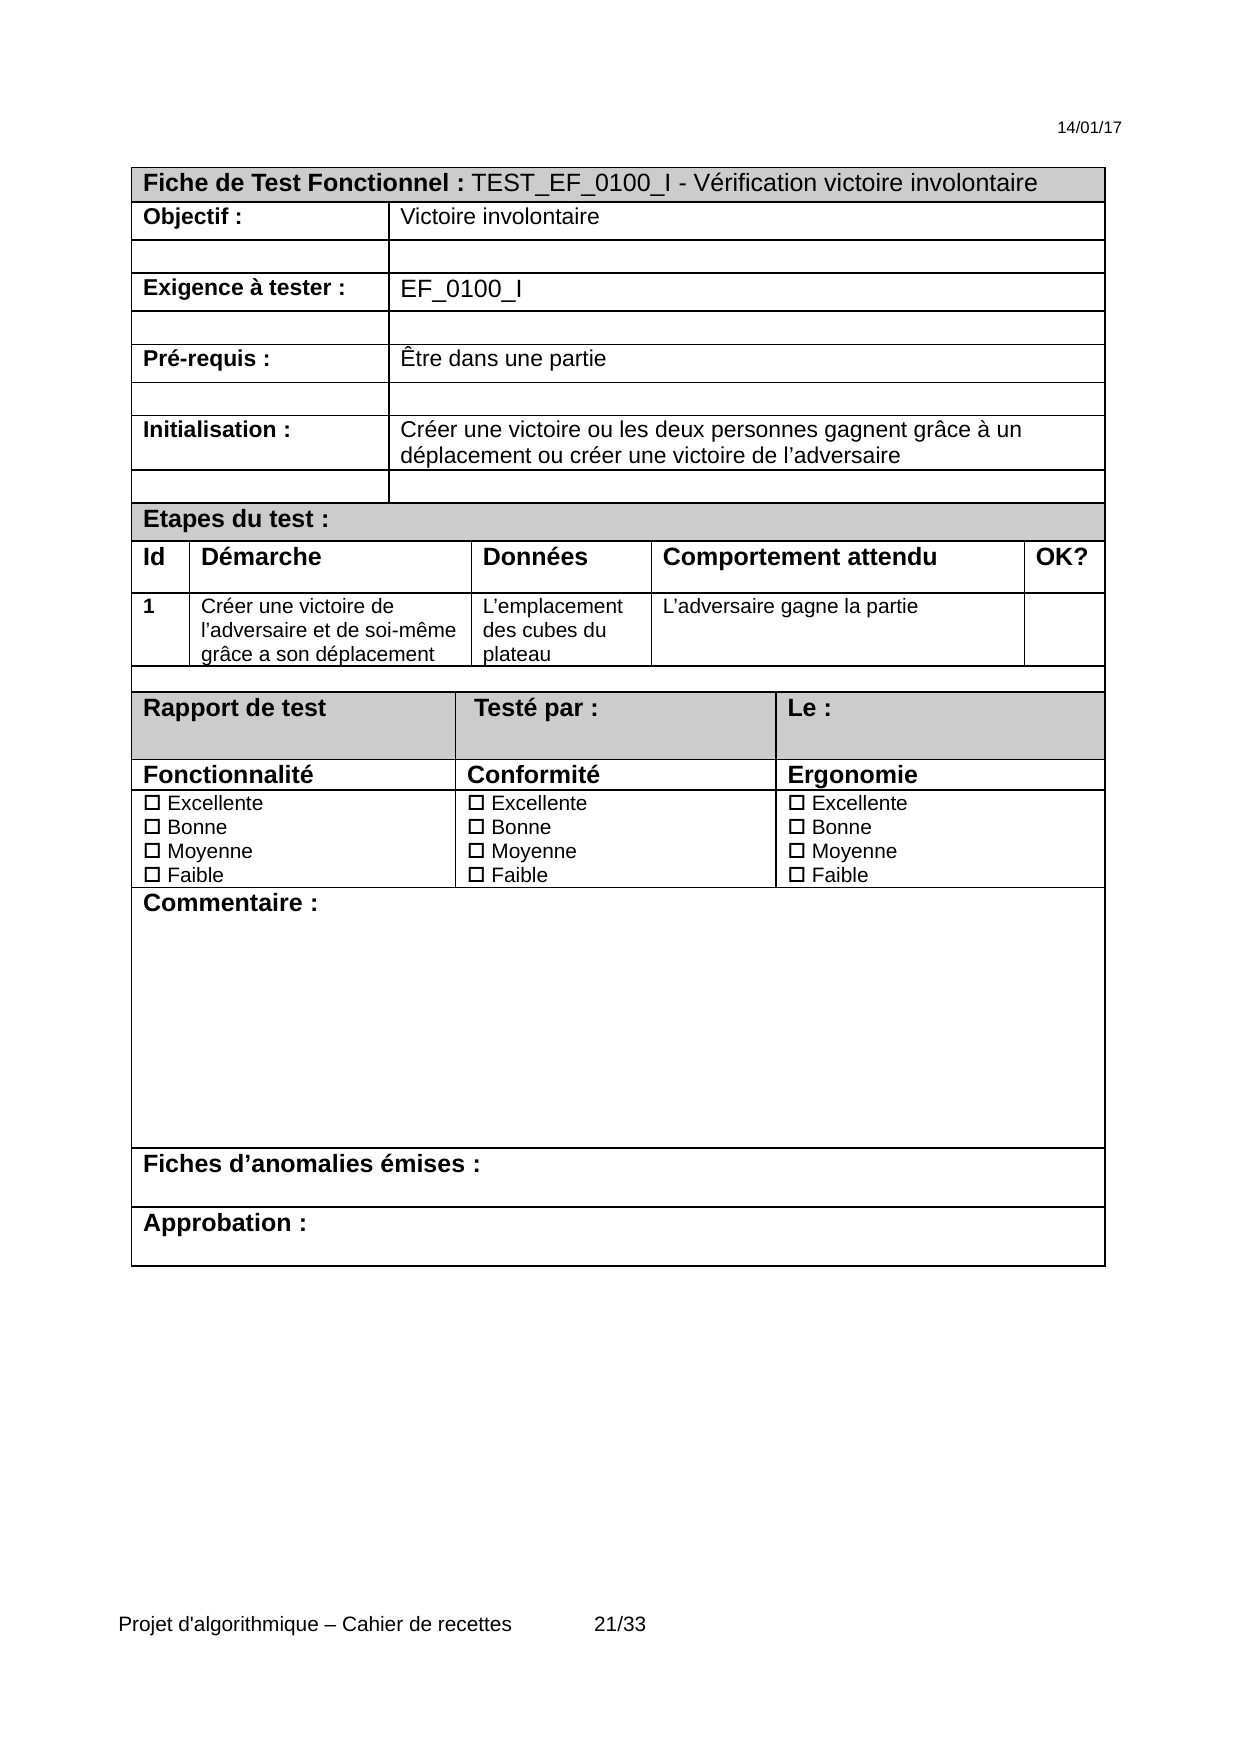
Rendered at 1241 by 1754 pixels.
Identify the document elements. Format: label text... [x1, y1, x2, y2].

table_cell Être dans une partie [390, 345, 1104, 381]
table_cell [132, 312, 388, 343]
table_cell Etapes du test : [132, 504, 1104, 540]
table_cell [390, 383, 1104, 414]
table_cell [132, 383, 388, 414]
table_cell [1025, 594, 1104, 665]
table_cell Comportement attendu [652, 542, 1024, 592]
table_cell OK? [1025, 542, 1104, 592]
table_cell [390, 241, 1104, 272]
table_cell Créer une victoire ou les deux personnes gagnent grâce à un déplacement ou créer une victoire de l’adversaire [390, 416, 1104, 469]
table_cell [390, 471, 1104, 502]
table_cell Démarche [190, 542, 471, 592]
table_cell Créer une victoire de l’adversaire et de soi-même grâce a son déplacement [190, 594, 471, 665]
table_cell [132, 241, 388, 272]
table_cell Victoire involontaire [390, 203, 1104, 239]
table_cell EF_0100_I [390, 274, 1104, 310]
table_cell □ Excellente □ Bonne □ Moyenne □ Faible [132, 791, 455, 887]
table_cell L’emplacement des cubes du plateau [472, 594, 651, 665]
table_cell Objectif : [132, 203, 388, 239]
table_cell Fiches d’anomalies émises : [132, 1149, 1104, 1206]
table_cell Initialisation : [132, 416, 388, 469]
table_cell □ Excellente □ Bonne □ Moyenne □ Faible [456, 791, 775, 887]
table_cell Exigence à tester : [132, 274, 388, 310]
table_cell □ Excellente □ Bonne □ Moyenne □ Faible [777, 791, 1104, 887]
table_cell Ergonomie [777, 760, 1104, 789]
table_cell Commentaire : [132, 888, 1104, 1147]
table_cell Le : [777, 693, 1104, 759]
table_cell Données [472, 542, 651, 592]
table_cell 1 [132, 594, 189, 665]
table_header Fiche de Test Fonctionnel : TEST_EF_0100_I - Vérification victoire involontaire [132, 168, 1104, 201]
table_cell Approbation : [132, 1208, 1104, 1265]
table_cell Testé par : [456, 693, 775, 759]
table_cell [390, 312, 1104, 343]
table_cell Id [132, 542, 189, 592]
table_cell [132, 667, 1104, 691]
table_cell Pré-requis : [132, 345, 388, 381]
table_cell L’adversaire gagne la partie [652, 594, 1024, 665]
table_cell Conformité [456, 760, 775, 789]
table_cell Rapport de test [132, 693, 455, 759]
table_cell Fonctionnalité [132, 760, 455, 789]
table_cell [132, 471, 388, 502]
